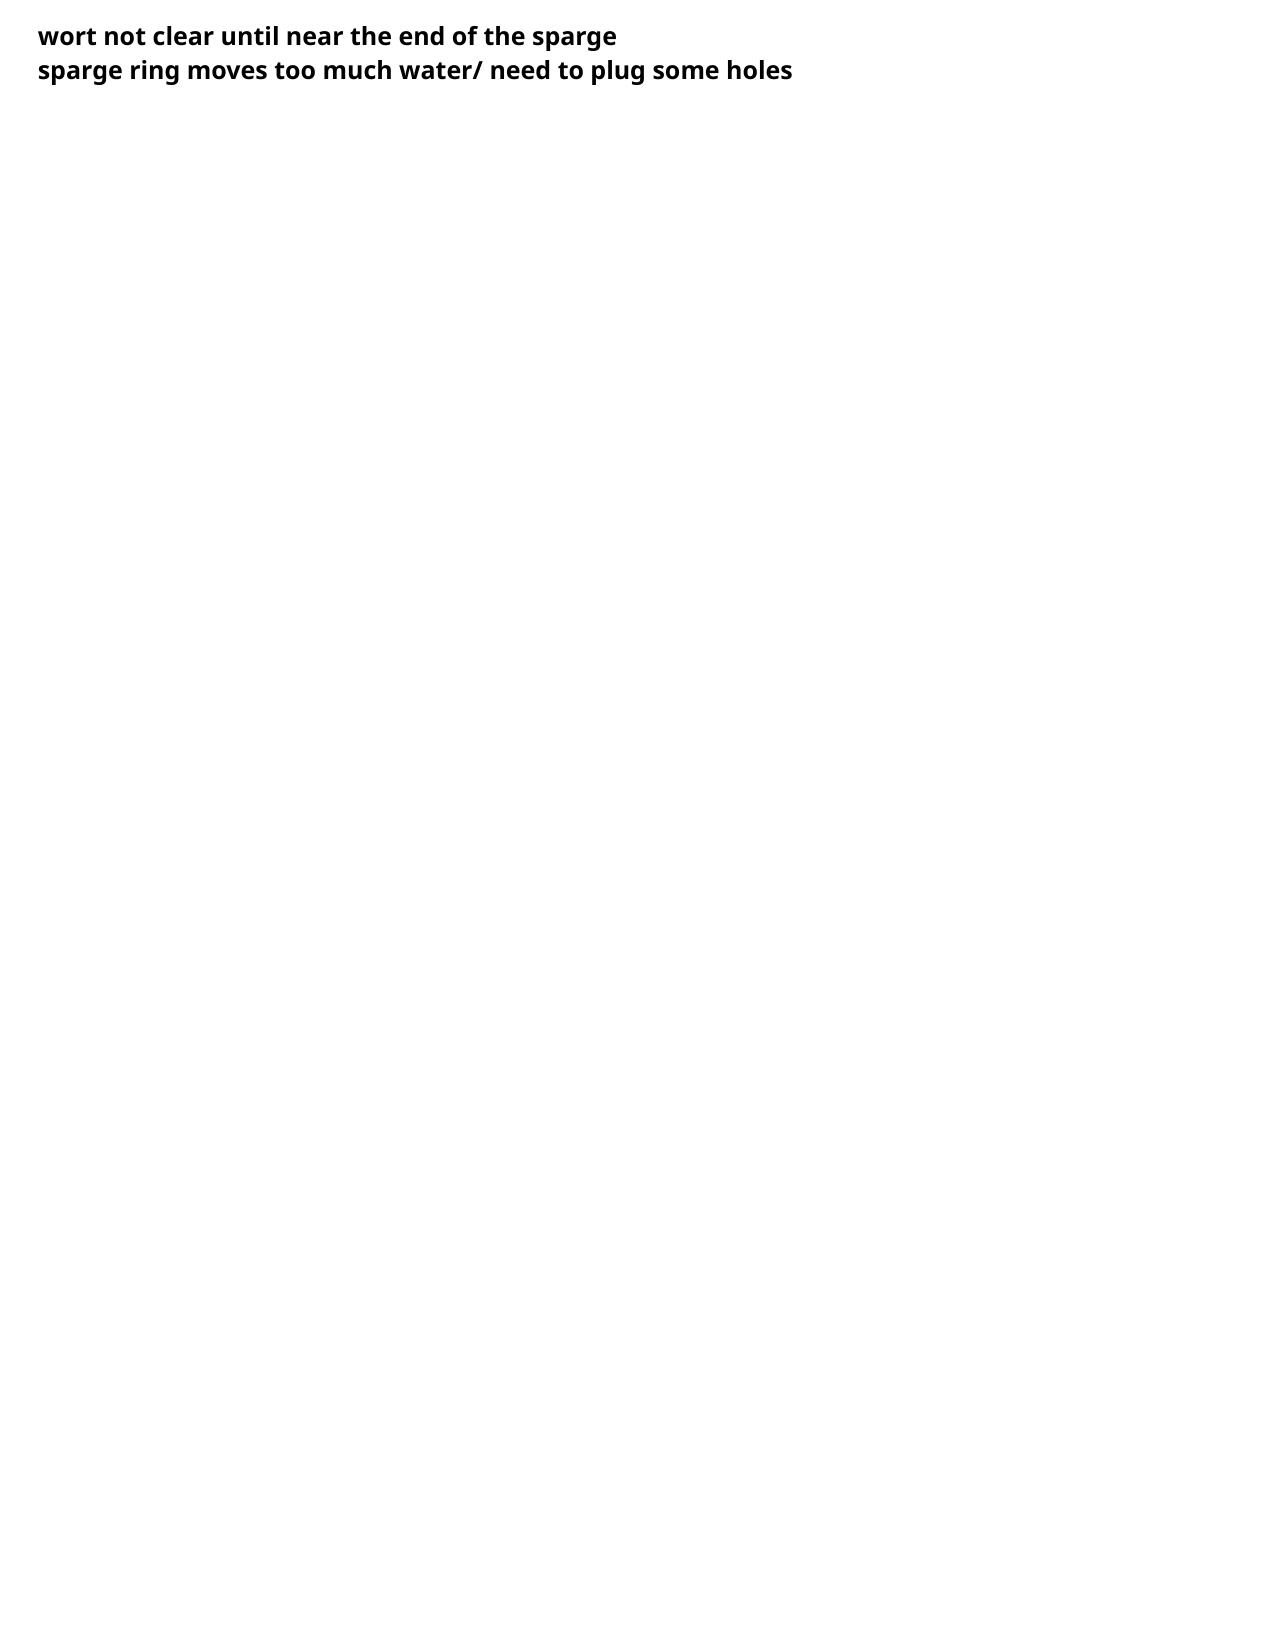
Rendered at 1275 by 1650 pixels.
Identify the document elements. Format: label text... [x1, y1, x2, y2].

text wort not clear until near the end of the sparge [38, 19, 1237, 53]
text sparge ring moves too much water/ need to plug some holes [38, 53, 1237, 87]
